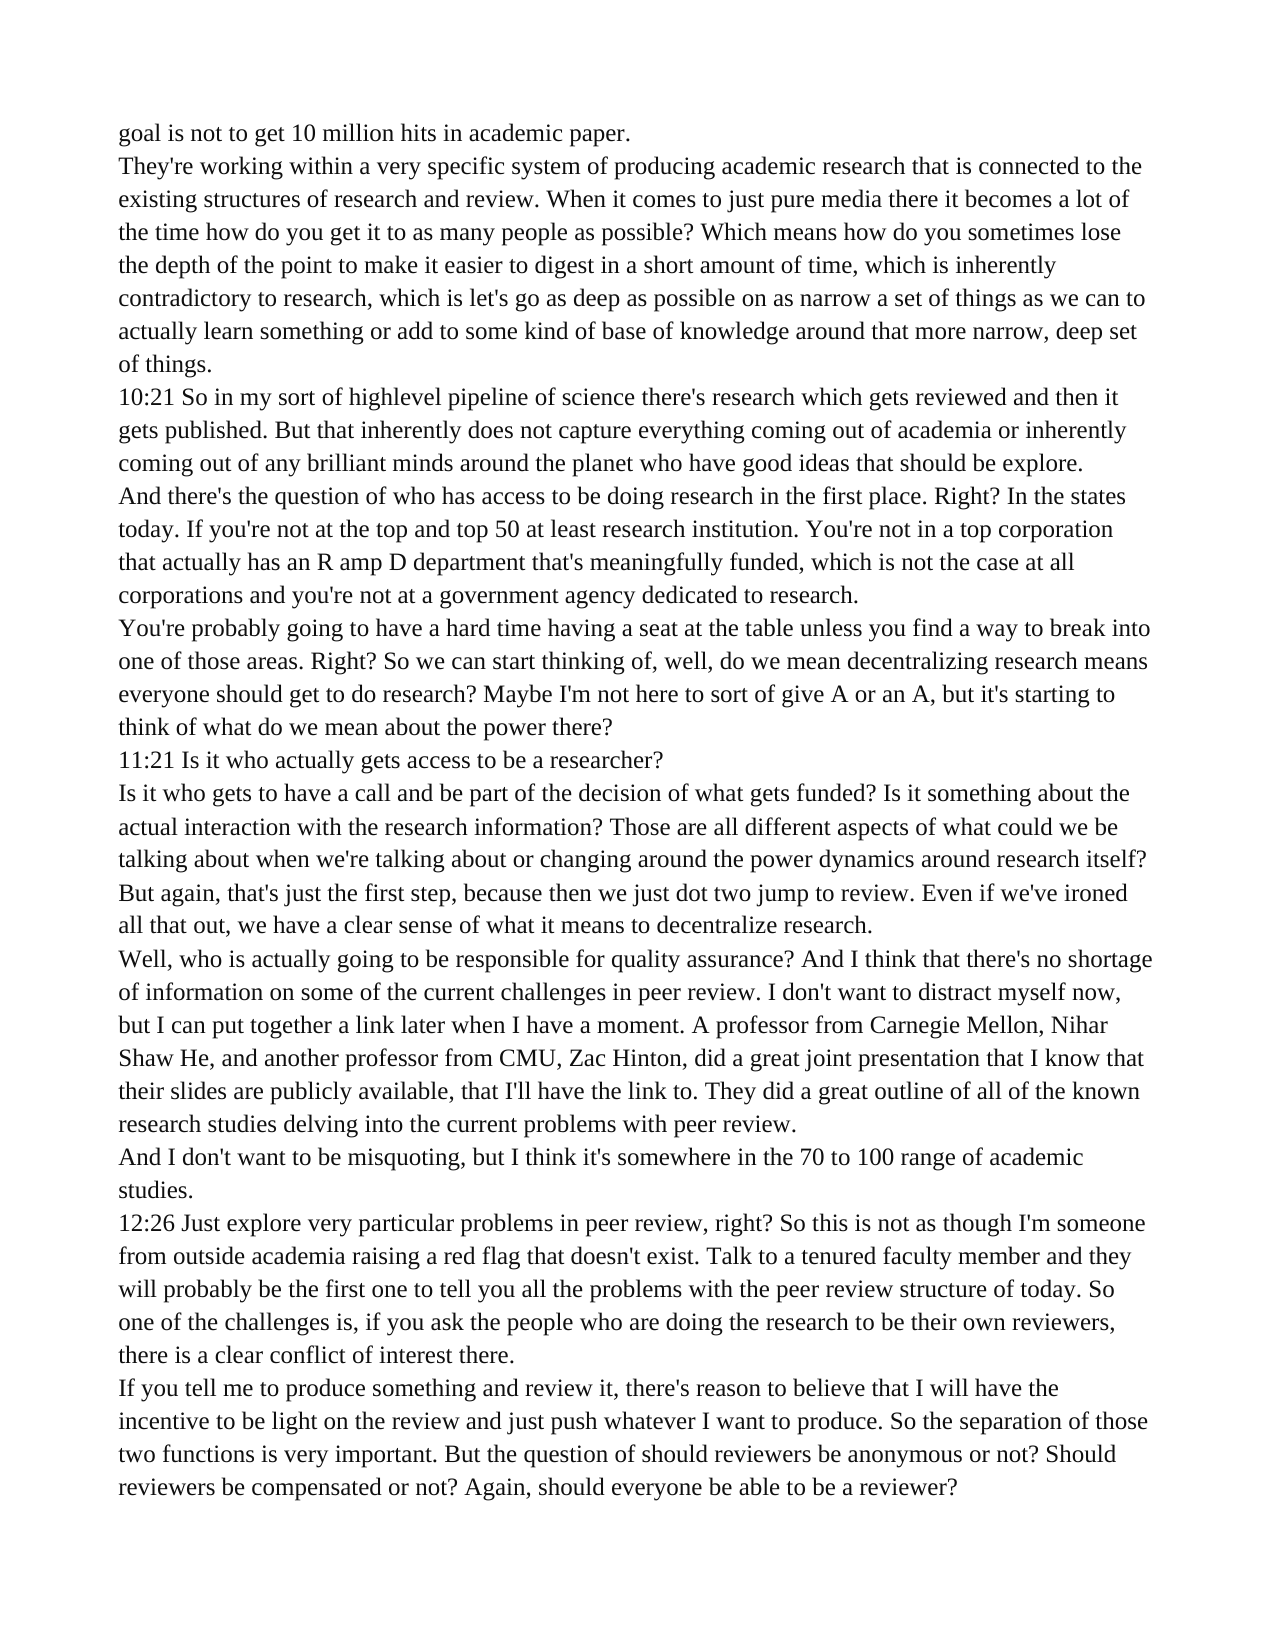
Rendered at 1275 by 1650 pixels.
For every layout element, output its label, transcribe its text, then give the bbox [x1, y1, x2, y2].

text If you tell me to produce something and review it, there's reason to believe that I will have the incentive to be light on the review and just push whatever I want to produce. So the separation of those two functions is very important. But the question of should reviewers be anonymous or not? Should reviewers be compensated or not? Again, should everyone be able to be a reviewer? [118, 1373, 1157, 1501]
text Is it who gets to have a call and be part of the decision of what gets funded? Is it something about the actual interaction with the research information? Those are all different aspects of what could we be talking about when we're talking about or changing around the power dynamics around research itself? But again, that's just the first step, because then we just dot two jump to review. Even if we've ironed all that out, we have a clear sense of what it means to decentralize research. [118, 778, 1157, 939]
text Well, who is actually going to be responsible for quality assurance? And I think that there's no shortage of information on some of the current challenges in peer review. I don't want to distract myself now, but I can put together a link later when I have a moment. A professor from Carnegie Mellon, Nihar Shaw He, and another professor from CMU, Zac Hinton, did a great joint presentation that I know that their slides are publicly available, that I'll have the link to. They did a great outline of all of the known research studies delving into the current problems with peer review. [118, 944, 1157, 1137]
text You're probably going to have a hard time having a seat at the table unless you find a way to break into one of those areas. Right? So we can start thinking of, well, do we mean decentralizing research means everyone should get to do research? Maybe I'm not here to sort of give A or an A, but it's starting to think of what do we mean about the power there? [118, 613, 1157, 741]
text 10:21 So in my sort of highlevel pipeline of science there's research which gets reviewed and then it gets published. But that inherently does not capture everything coming out of academia or inherently coming out of any brilliant minds around the planet who have good ideas that should be explore. [118, 382, 1157, 477]
text goal is not to get 10 million hits in academic paper. [118, 118, 1157, 147]
text And there's the question of who has access to be doing research in the first place. Right? In the states today. If you're not at the top and top 50 at least research institution. You're not in a top corporation that actually has an R amp D department that's meaningfully funded, which is not the case at all corporations and you're not at a government agency dedicated to research. [118, 481, 1157, 609]
text And I don't want to be misquoting, but I think it's somewhere in the 70 to 100 range of academic studies. [118, 1142, 1157, 1203]
text They're working within a very specific system of producing academic research that is connected to the existing structures of research and review. When it comes to just pure media there it becomes a lot of the time how do you get it to as many people as possible? Which means how do you sometimes lose the depth of the point to make it easier to digest in a short amount of time, which is inherently contradictory to research, which is let's go as deep as possible on as narrow a set of things as we can to actually learn something or add to some kind of base of knowledge around that more narrow, deep set of things. [118, 151, 1157, 378]
text 11:21 Is it who actually gets access to be a researcher? [118, 746, 1157, 774]
text 12:26 Just explore very particular problems in peer review, right? So this is not as though I'm someone from outside academia raising a red flag that doesn't exist. Talk to a tenured faculty member and they will probably be the first one to tell you all the problems with the peer review structure of today. So one of the challenges is, if you ask the people who are doing the research to be their own reviewers, there is a clear conflict of interest there. [118, 1208, 1157, 1369]
